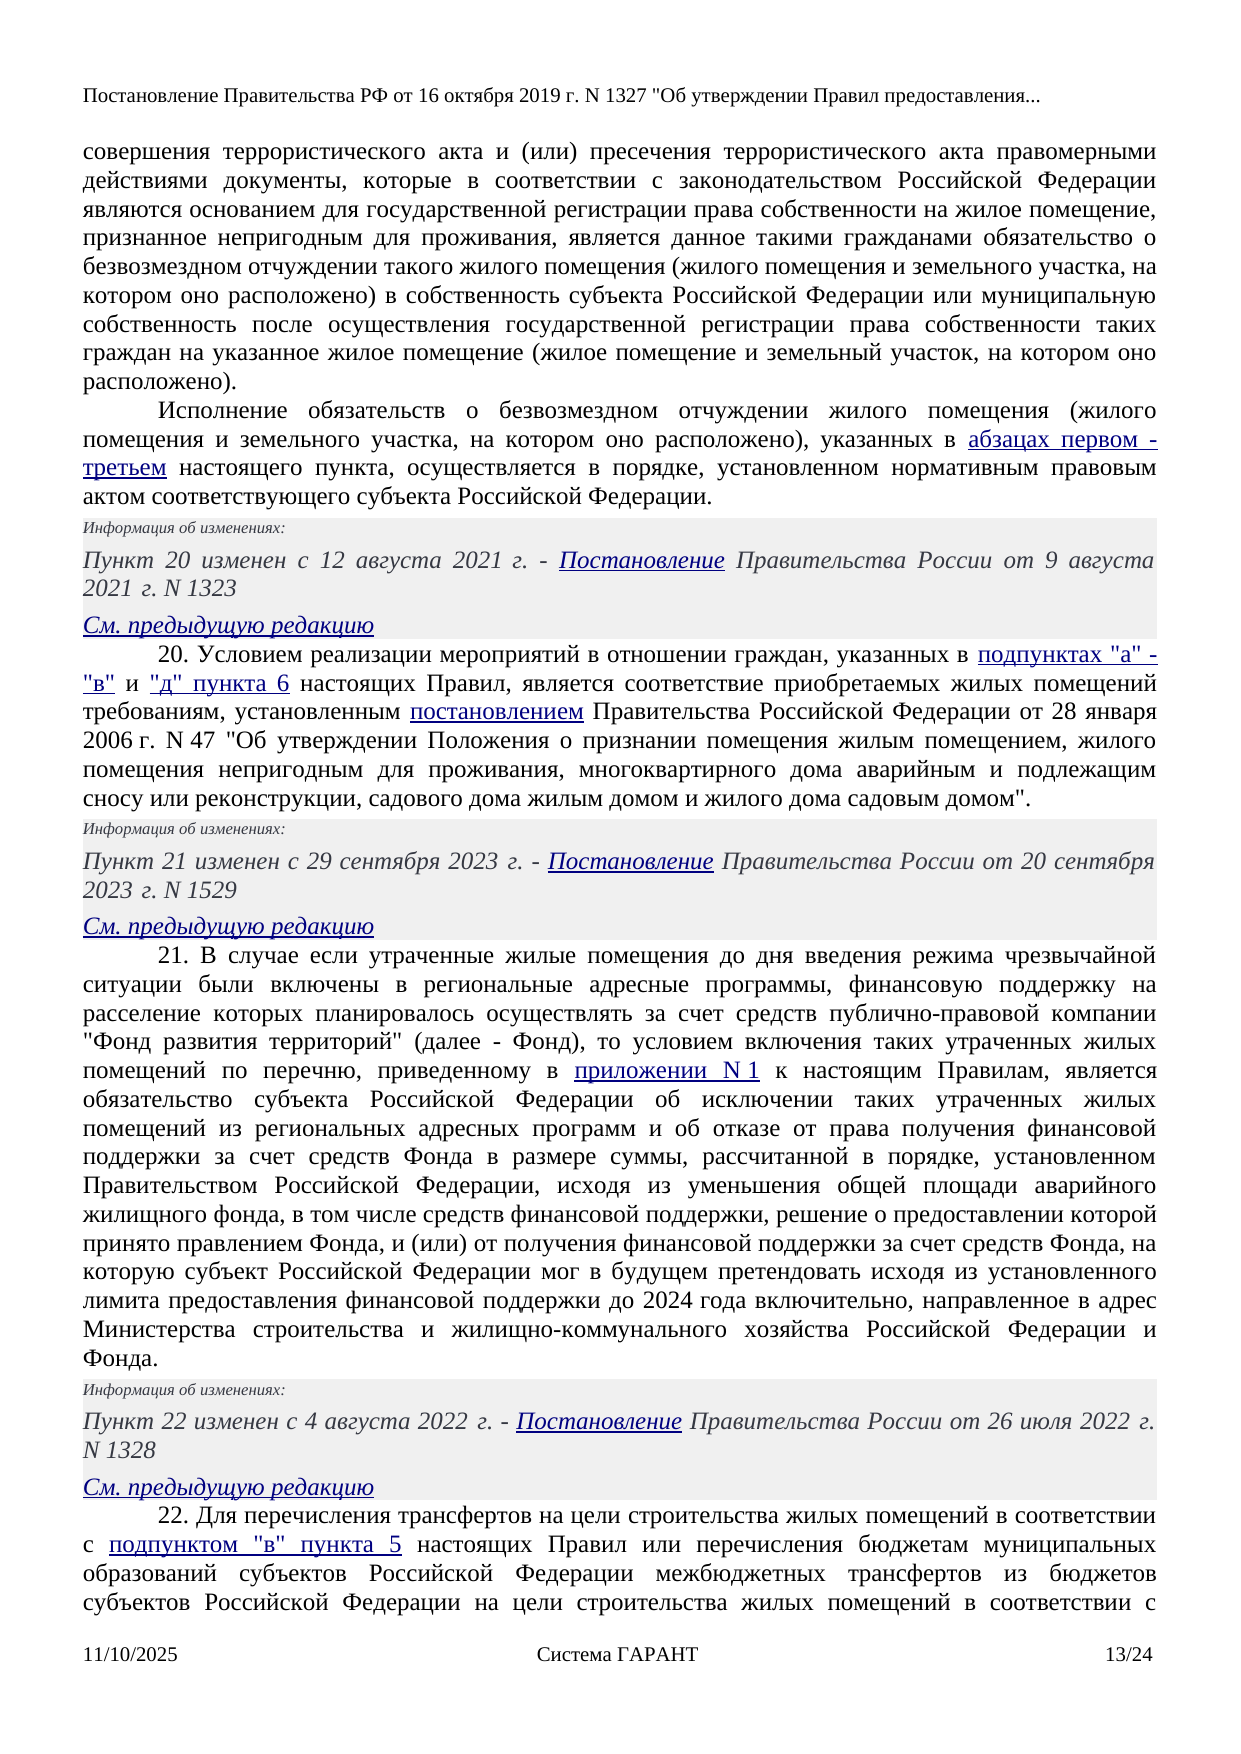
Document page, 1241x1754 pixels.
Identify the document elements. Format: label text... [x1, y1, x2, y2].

text См. предыдущую редакцию [377, 610, 1157, 639]
text Информация об изменениях: [287, 819, 1157, 838]
text Пункт 21 изменен с 29 сентября 2023 г. - Постановление Правительства России от 20 сентября 2023 г. N 1529 [239, 867, 1157, 904]
text Исполнение обязательств о безвозмездном отчуждении жилого помещения (жилого помещения и земельного участка, на котором оно расположено), указанных в абзацах первом - третьем настоящего пункта, осуществляется в порядке, установленном нормативным правовым актом соответствующего субъекта Российской Федерации. [83, 395, 1157, 510]
text 22. Для перечисления трансфертов на цели строительства жилых помещений в соответствии с подпунктом "в" пункта 5 настоящих Правил или перечисления бюджетам муниципальных образований субъектов Российской Федерации межбюджетных трансфертов из бюджетов субъектов Российской Федерации на цели строительства жилых помещений в соответствии с [83, 1500, 1157, 1615]
text Пункт 22 изменен с 4 августа 2022 г. - Постановление Правительства России от 26 июля 2022 г. N 1328 [158, 1435, 1157, 1464]
text 21. В случае если утраченные жилые помещения до дня введения режима чрезвычайной ситуации были включены в региональные адресные программы, финансовую поддержку на расселение которых планировалось осуществлять за счет средств публично-правовой компании "Фонд развития территорий" (далее - Фонд), то условием включения таких утраченных жилых помещений по перечню, приведенному в приложении N 1 к настоящим Правилам, является обязательство субъекта Российской Федерации об исключении таких утраченных жилых помещений из региональных адресных программ и об отказе от права получения финансовой поддержки за счет средств Фонда в размере суммы, рассчитанной в порядке, установленном Правительством Российской Федерации, исходя из уменьшения общей площади аварийного жилищного фонда, в том числе средств финансовой поддержки, решение о предоставлении которой принято правлением Фонда, и (или) от получения финансовой поддержки за счет средств Фонда, на которую субъект Российской Федерации мог в будущем претендовать исходя из установленного лимита предоставления финансовой поддержки до 2024 года включительно, направленное в адрес Министерства строительства и жилищно-коммунального хозяйства Российской Федерации и Фонда. [83, 940, 1157, 1371]
text Информация об изменениях: [287, 1379, 1157, 1398]
text См. предыдущую редакцию [377, 1472, 1157, 1500]
text Информация об изменениях: [287, 518, 1157, 537]
text См. предыдущую редакцию [377, 911, 1157, 940]
text 20. Условием реализации мероприятий в отношении граждан, указанных в подпунктах "а" - "в" и "д" пункта 6 настоящих Правил, является соответствие приобретаемых жилых помещений требованиям, установленным постановлением Правительства Российской Федерации от 28 января 2006 г. N 47 "Об утверждении Положения о признании помещения жилым помещением, жилого помещения непригодным для проживания, многоквартирного дома аварийным и подлежащим сносу или реконструкции, садового дома жилым домом и жилого дома садовым домом". [83, 639, 1157, 811]
text совершения террористического акта и (или) пресечения террористического акта правомерными действиями документы, которые в соответствии с законодательством Российской Федерации являются основанием для государственной регистрации права собственности на жилое помещение, признанное непригодным для проживания, является данное такими гражданами обязательство о безвозмездном отчуждении такого жилого помещения (жилого помещения и земельного участка, на котором оно расположено) в собственность субъекта Российской Федерации или муниципальную собственность после осуществления государственной регистрации права собственности таких граждан на указанное жилое помещение (жилое помещение и земельный участок, на котором оно расположено). [83, 136, 1157, 395]
text Пункт 20 изменен с 12 августа 2021 г. - Постановление Правительства России от 9 августа 2021 г. N 1323 [83, 545, 1157, 602]
